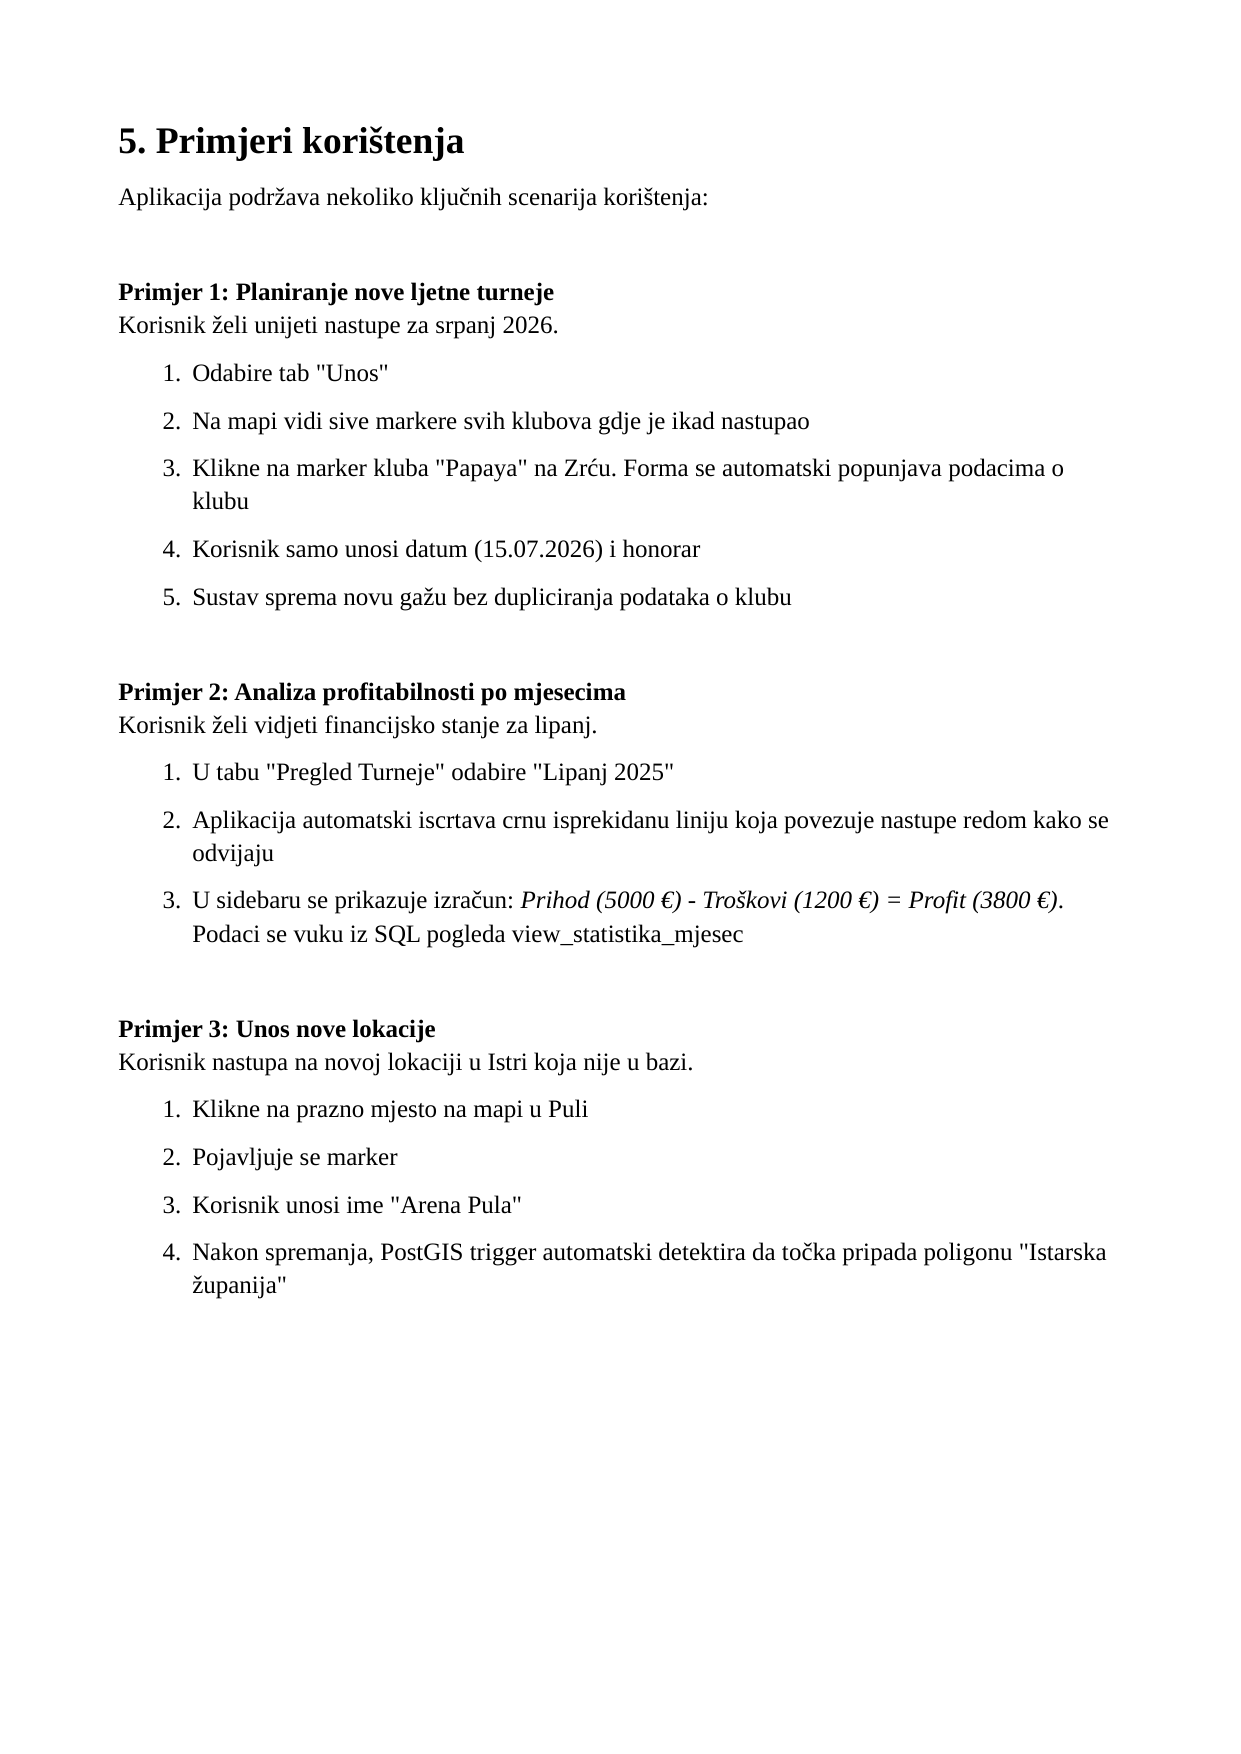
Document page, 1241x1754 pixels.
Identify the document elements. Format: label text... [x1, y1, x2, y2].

list Aplikacija automatski iscrtava crnu isprekidanu liniju koja povezuje nastupe redom kako se odvijaju [162, 805, 1122, 867]
list Pojavljuje se marker [162, 1142, 1122, 1171]
list U tabu "Pregled Turneje" odabire "Lipanj 2025" [162, 757, 1122, 786]
list Nakon spremanja, PostGIS trigger automatski detektira da točka pripada poligonu "Istarska županija" [162, 1237, 1122, 1299]
list Odabire tab "Unos" [162, 358, 1122, 387]
text Primjer 1: Planiranje nove ljetne turneje Korisnik želi unijeti nastupe za srpanj 2026. [118, 277, 1122, 339]
list Na mapi vidi sive markere svih klubova gdje je ikad nastupao [162, 406, 1122, 434]
list Sustav sprema novu gažu bez dupliciranja podataka o klubu [162, 582, 1122, 610]
text Primjer 2: Analiza profitabilnosti po mjesecima Korisnik želi vidjeti financijsko stanje za lipanj. [118, 677, 1122, 738]
list U sidebaru se prikazuje izračun: Prihod (5000 €) - Troškovi (1200 €) = Profit (3800 €). Podaci se vuku iz SQL pogleda view_statistika_mjesec [162, 886, 1122, 947]
list Klikne na prazno mjesto na mapi u Puli [162, 1094, 1122, 1123]
subtitle 5. Primjeri korištenja [118, 118, 1122, 161]
list Korisnik samo unosi datum (15.07.2026) i honorar [162, 534, 1122, 563]
list Korisnik unosi ime "Arena Pula" [162, 1190, 1122, 1218]
list Klikne na marker kluba "Papaya" na Zrću. Forma se automatski popunjava podacima o klubu [162, 453, 1122, 515]
text Aplikacija podržava nekoliko ključnih scenarija korištenja: [118, 182, 1122, 211]
text Primjer 3: Unos nove lokacije Korisnik nastupa na novoj lokaciji u Istri koja nije u bazi. [118, 1014, 1122, 1076]
